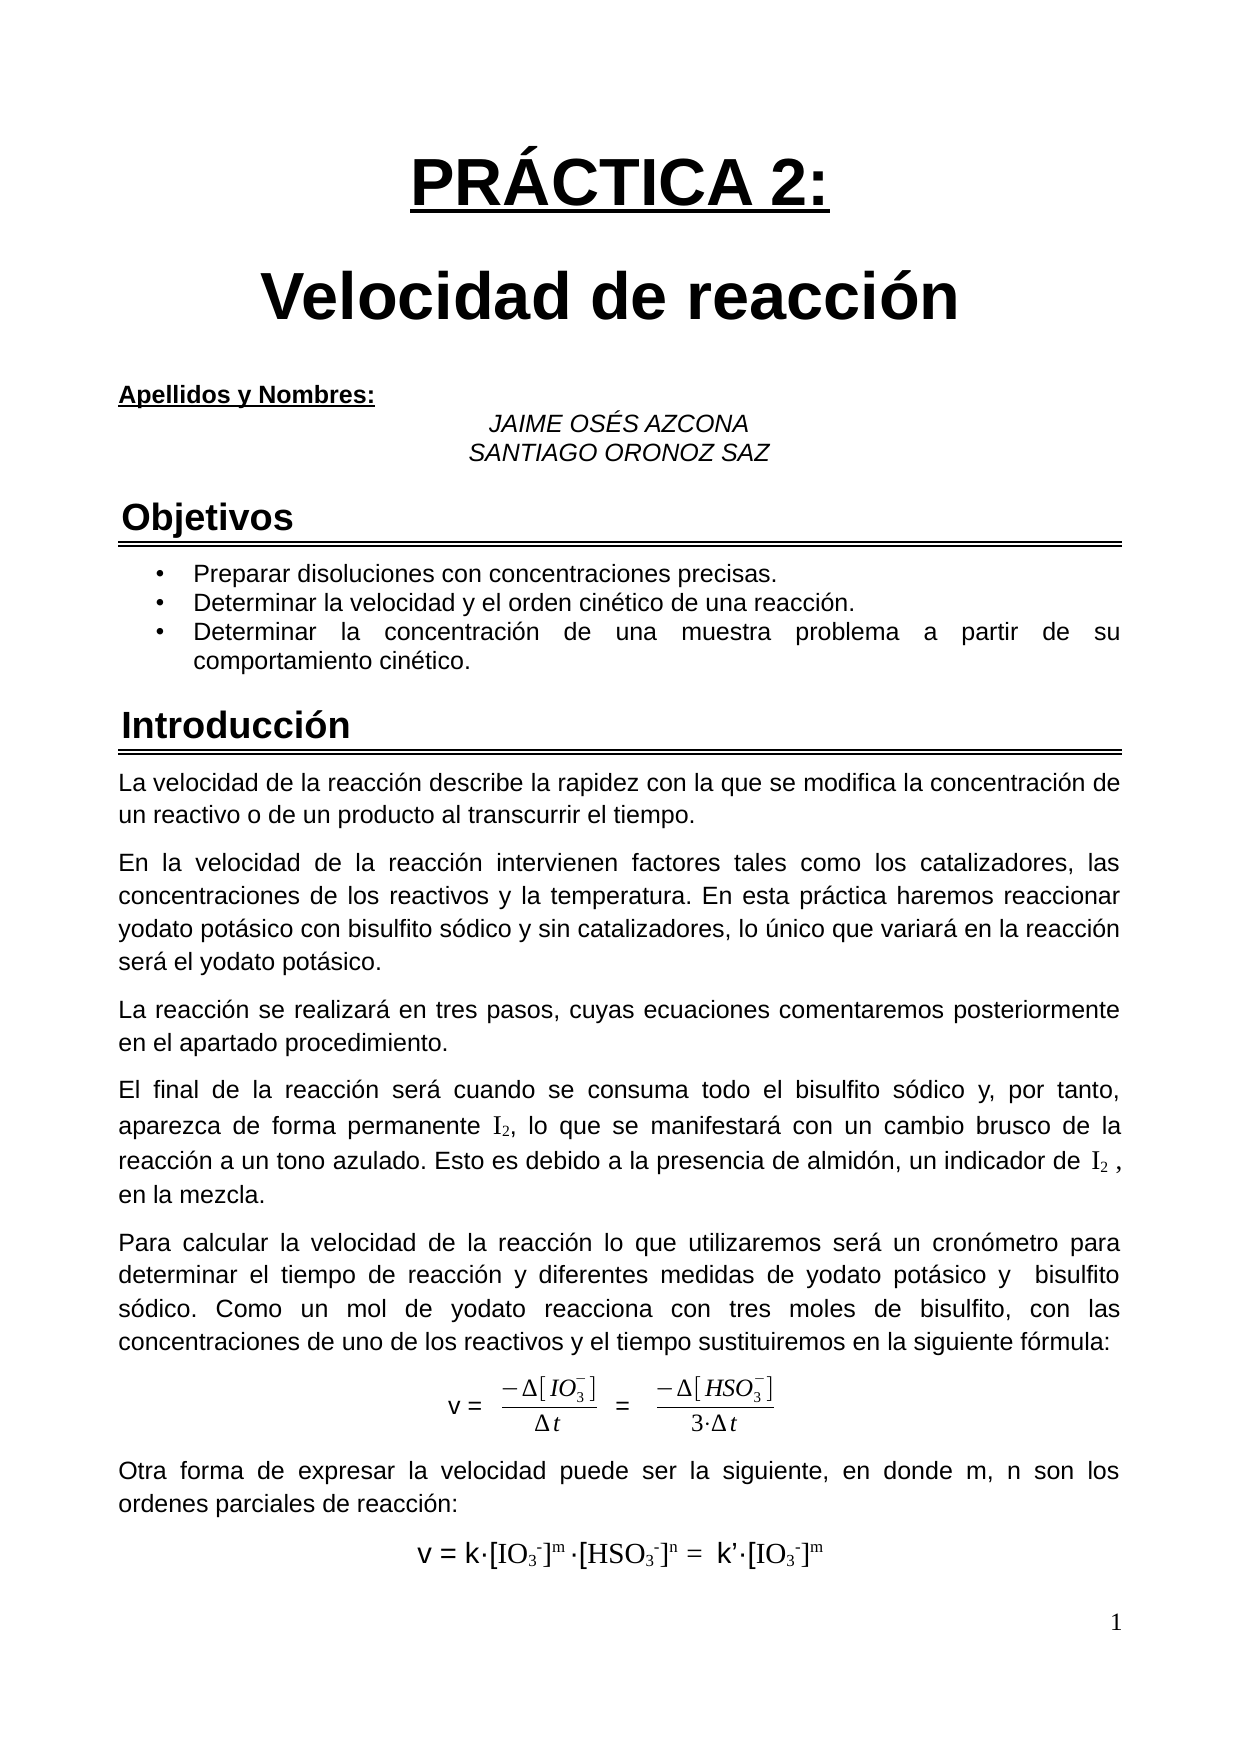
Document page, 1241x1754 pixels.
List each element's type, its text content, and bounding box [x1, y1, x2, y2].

title Velocidad de reacción [118, 257, 1122, 334]
text La reacción se realizará en tres pasos, cuyas ecuaciones comentaremos posteriormente en el apartado procedimiento. [118, 995, 1122, 1057]
text Apellidos y Nombres: [118, 381, 1122, 409]
text Otra forma de expresar la velocidad puede ser la siguiente, en donde m, n son los ordenes parciales de reacción: [118, 1456, 1122, 1517]
list Determinar la concentración de una muestra problema a partir de su comportamiento cinético. [156, 617, 1122, 675]
text En la velocidad de la reacción intervienen factores tales como los catalizadores, las concentraciones de los reactivos y la temperatura. En esta práctica haremos reaccionar yodato potásico con bisulfito sódico y sin catalizadores, lo único que variará en la reacción será el yodato potásico. [118, 848, 1122, 976]
text v == [118, 1374, 1122, 1437]
text La velocidad de la reacción describe la rapidez con la que se modifica la concentración de un reactivo o de un producto al transcurrir el tiempo. [118, 767, 1122, 829]
subtitle Introducción [118, 700, 1122, 749]
text v = k·[IO3-]m ·[HSO3-]n = k’·[IO3-]m [118, 1536, 1122, 1570]
subtitle Objetivos [118, 492, 1122, 541]
text SANTIAGO ORONOZ SAZ [118, 438, 1122, 467]
text JAIME OSÉS AZCONA [118, 409, 1122, 438]
list Preparar disoluciones con concentraciones precisas. [156, 559, 1122, 588]
list Determinar la velocidad y el orden cinético de una reacción. [156, 588, 1122, 617]
title PRÁCTICA 2: [118, 143, 1122, 220]
text Para calcular la velocidad de la reacción lo que utilizaremos será un cronómetro para determinar el tiempo de reacción y diferentes medidas de yodato potásico y bisulfito sódico. Como un mol de yodato reacciona con tres moles de bisulfito, con las concentraciones de uno de los reactivos y el tiempo sustituiremos en la siguiente fórmula: [118, 1227, 1122, 1355]
text El final de la reacción será cuando se consuma todo el bisulfito sódico y, por tanto, aparezca de forma permanente I2, lo que se manifestará con un cambio brusco de la reacción a un tono azulado. Esto es debido a la presencia de almidón, un indicador de I2 , en la mezcla. [118, 1075, 1122, 1209]
